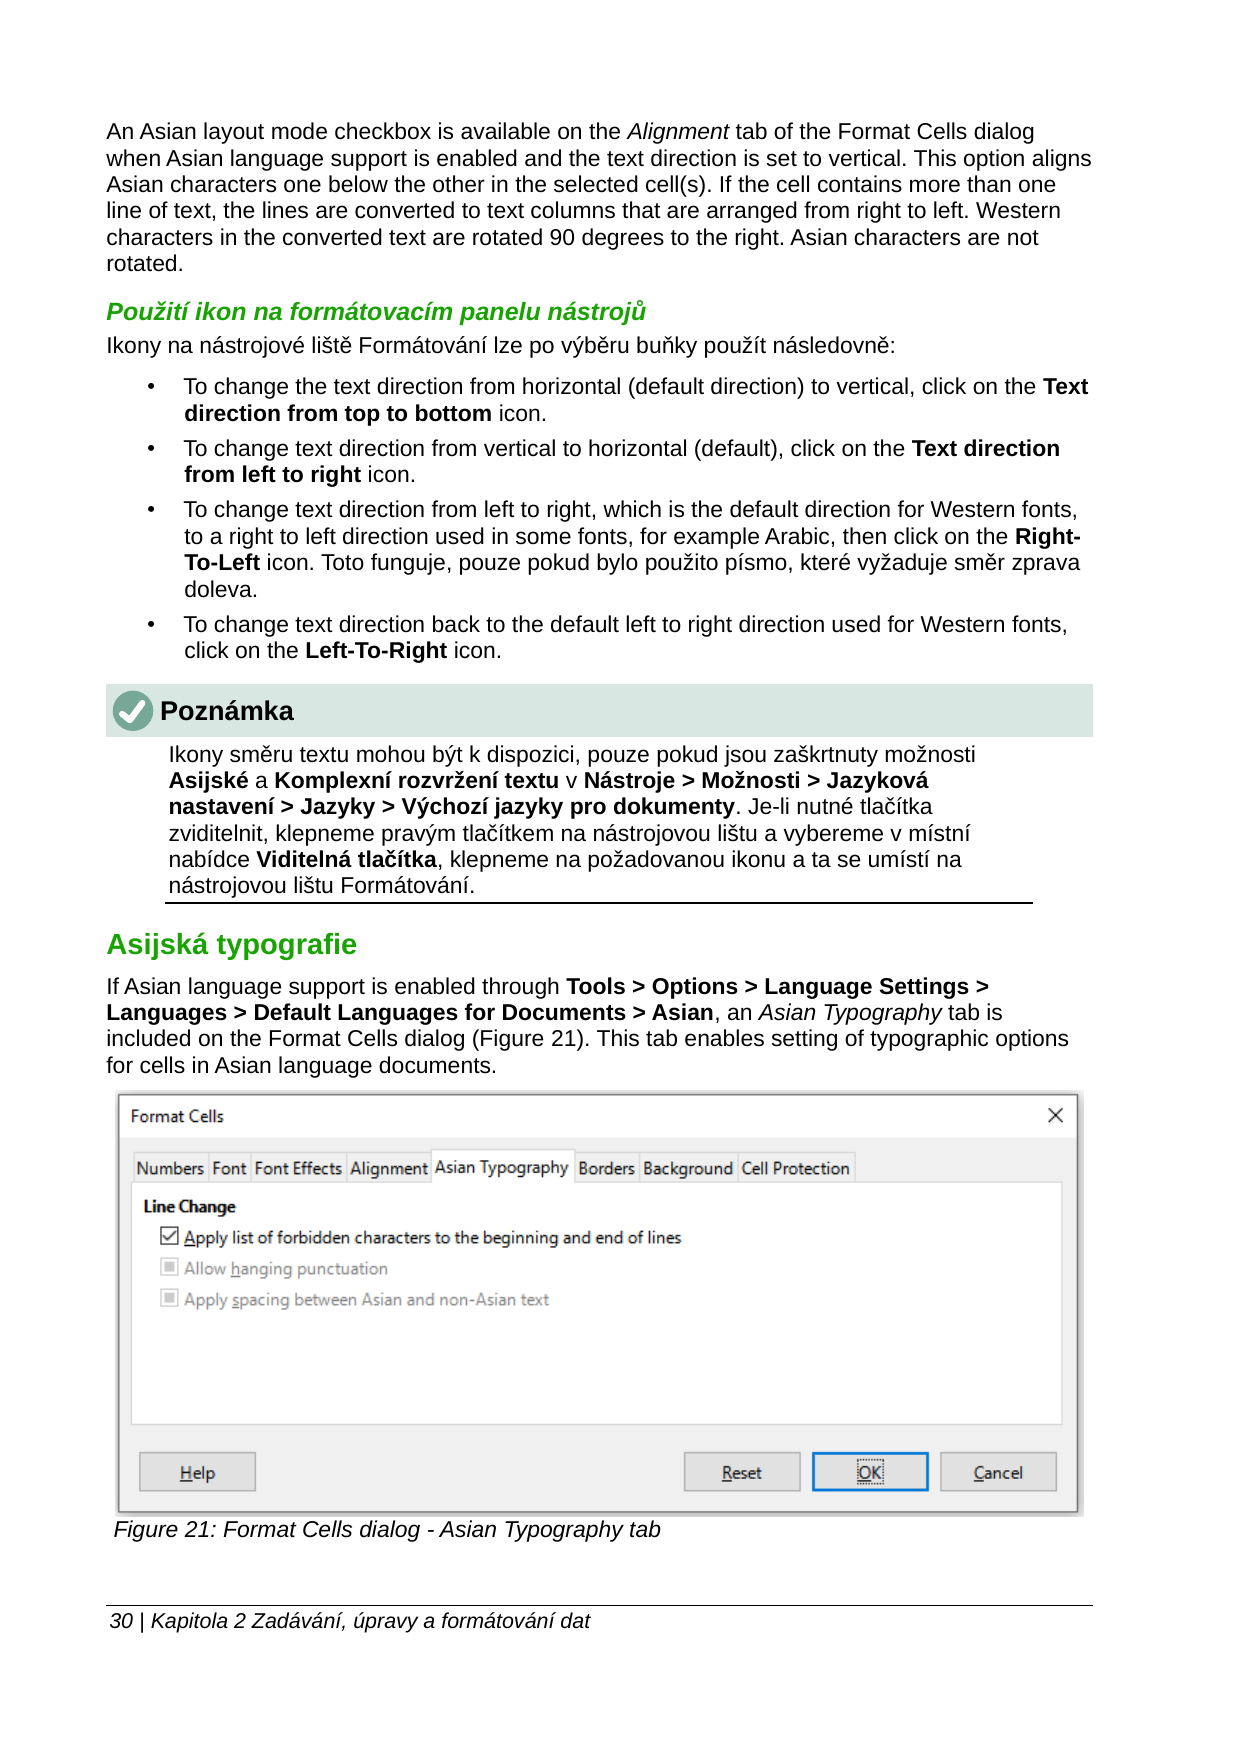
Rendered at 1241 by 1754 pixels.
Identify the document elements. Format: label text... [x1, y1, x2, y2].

subtitle Asijská typografie [106, 927, 1093, 961]
list To change text direction from vertical to horizontal (default), click on the Text direction from left to right icon. [144, 432, 1093, 488]
subtitle Poznámka [106, 684, 1093, 737]
text If Asian language support is enabled through Tools > Options > Language Settings > Languages > Default Languages for Documents > Asian, an Asian Typography tab is included on the Format Cells dialog (Figure 21). This tab enables setting of typographic options for cells in Asian language documents. [106, 973, 1093, 1078]
text Figure 21: Format Cells dialog - Asian Typography tab [113, 1091, 1086, 1543]
list Ikony na nástrojové liště Formátování lze po výběru buňky použít následovně: [106, 332, 1093, 358]
picture [115, 1090, 1084, 1517]
subtitle Použití ikon na formátovacím panelu nástrojů [106, 297, 1093, 326]
list To change text direction back to the default left to right direction used for Western fonts, click on the Left-To-Right icon. [144, 608, 1093, 666]
list To change text direction from left to right, which is the default direction for Western fonts, to a right to left direction used in some fonts, for example Arabic, then click on the Right-To-Left icon. Toto funguje, pouze pokud bylo použito písmo, které vyžaduje směr zprava doleva. [144, 493, 1093, 602]
list To change the text direction from horizontal (default direction) to vertical, click on the Text direction from top to bottom icon. [144, 370, 1093, 426]
text An Asian layout mode checkbox is available on the Alignment tab of the Format Cells dialog when Asian language support is enabled and the text direction is set to vertical. This option aligns Asian characters one below the other in the selected cell(s). If the cell contains more than one line of text, the lines are converted to text columns that are arranged from right to left. Western characters in the converted text are rotated 90 degrees to the right. Asian characters are not rotated. [106, 118, 1093, 276]
text Ikony směru textu mohou být k dispozici, pouze pokud jsou zaškrtnuty možnosti Asijské a Komplexní rozvržení textu v Nástroje > Možnosti > Jazyková nastavení > Jazyky > Výchozí jazyky pro dokumenty. Je-li nutné tlačítka zviditelnit, klepneme pravým tlačítkem na nástrojovou lištu a vybereme v místní nabídce Viditelná tlačítka, klepneme na požadovanou ikonu a ta se umístí na nástrojovou lištu Formátování. [165, 737, 1033, 902]
